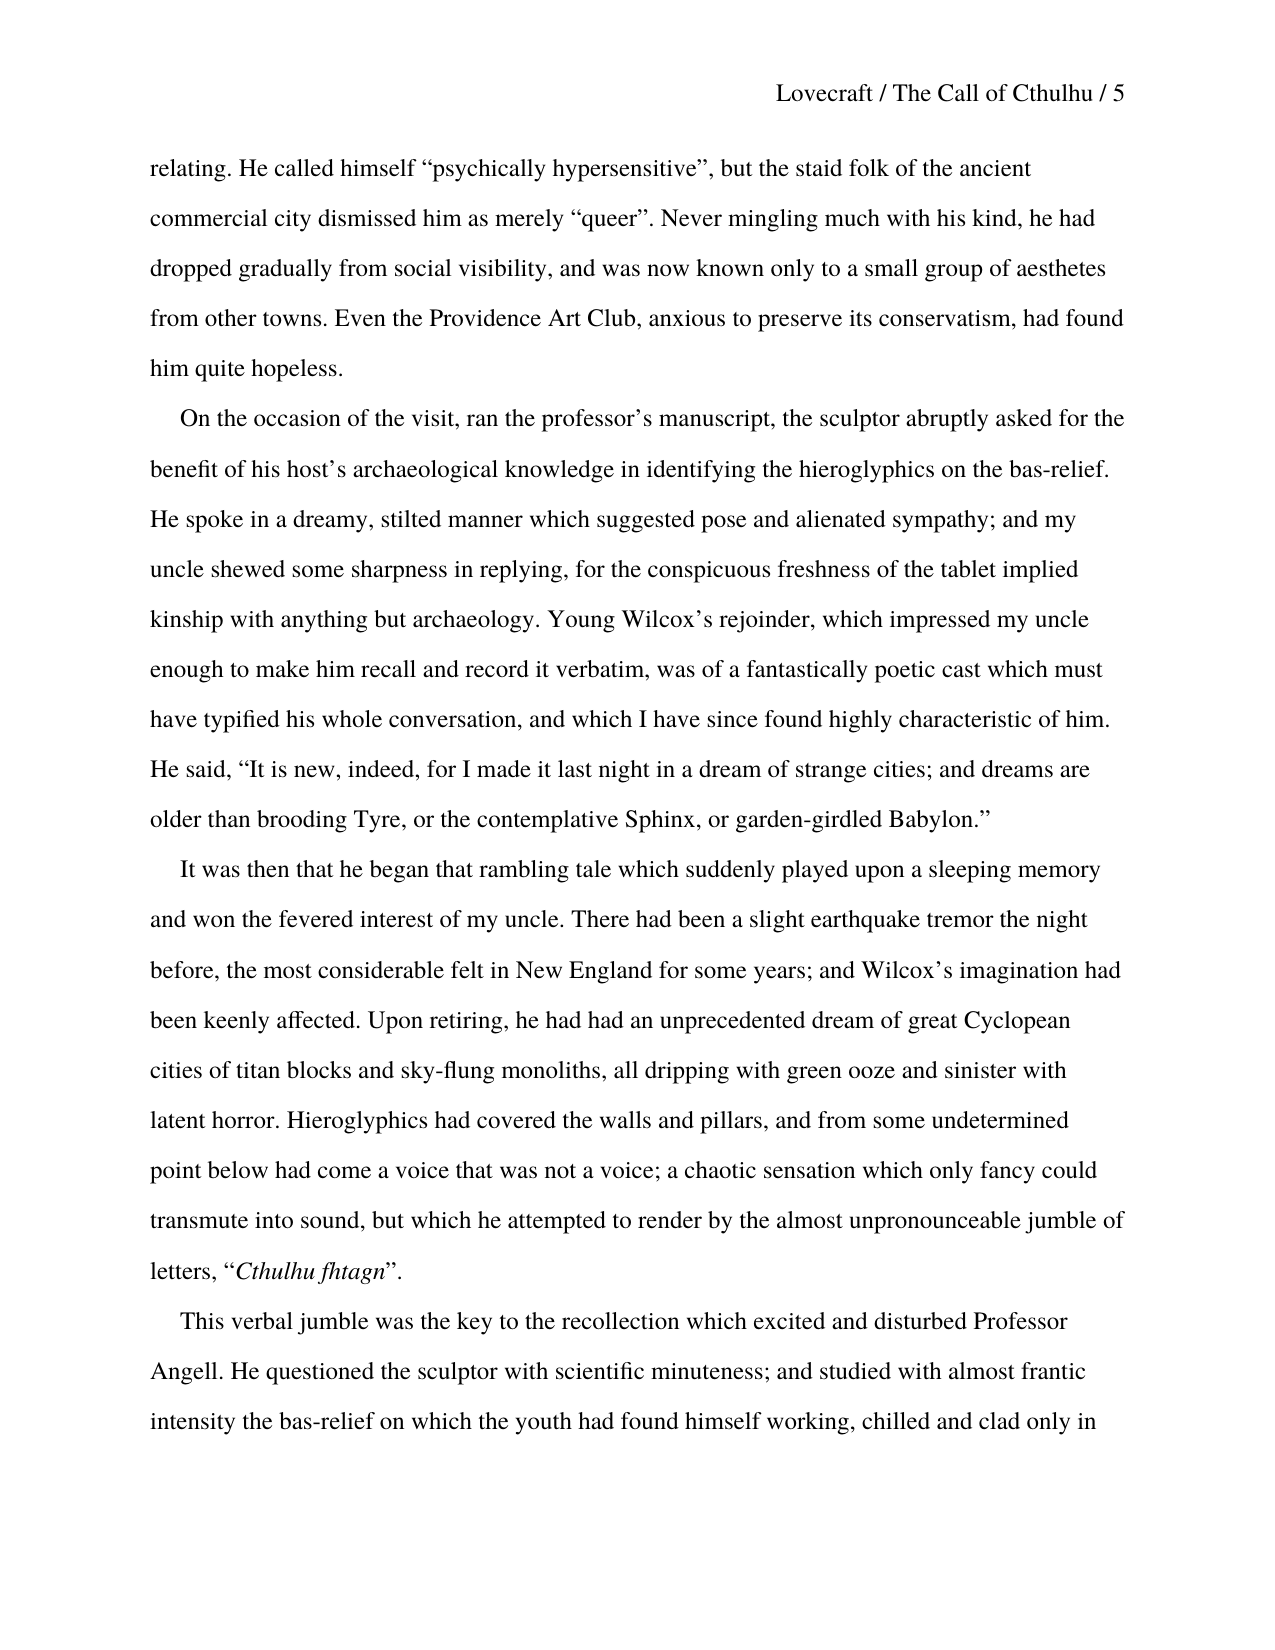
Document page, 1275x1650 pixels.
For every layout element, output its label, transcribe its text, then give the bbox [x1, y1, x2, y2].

text On the occasion of the visit, ran the professor’s manuscript, the sculptor abruptly asked for the benefit of his host’s archaeological knowledge in identifying the hieroglyphics on the bas-relief. He spoke in a dreamy, stilted manner which suggested pose and alienated sympathy; and my uncle shewed some sharpness in replying, for the conspicuous freshness of the tablet implied kinship with anything but archaeology. Young Wilcox’s rejoinder, which impressed my uncle enough to make him recall and record it verbatim, was of a fantastically poetic cast which must have typified his whole conversation, and which I have since found highly characteristic of him. He said, “It is new, indeed, for I made it last night in a dream of strange cities; and dreams are older than brooding Tyre, or the contemplative Sphinx, or garden-girdled Babylon.” [150, 401, 1125, 835]
text It was then that he began that rambling tale which suddenly played upon a sleeping memory and won the fevered interest of my uncle. There had been a slight earthquake tremor the night before, the most considerable felt in New England for some years; and Wilcox’s imagination had been keenly affected. Upon retiring, he had had an unprecedented dream of great Cyclopean cities of titan blocks and sky-flung monoliths, all dripping with green ooze and sinister with latent horror. Hieroglyphics had covered the walls and pillars, and from some undetermined point below had come a voice that was not a voice; a chaotic sensation which only fancy could transmute into sound, but which he attempted to render by the almost unpronounceable jumble of letters, “Cthulhu fhtagn”. [150, 851, 1125, 1286]
text relating. He called himself “psychically hypersensitive”, but the staid folk of the ancient commercial city dismissed him as merely “queer”. Never mingling much with his kind, he had dropped gradually from social visibility, and was now known only to a small group of aesthetes from other towns. Even the Providence Art Club, anxious to preserve its conservatism, had found him quite hopeless. [150, 150, 1125, 384]
text This verbal jumble was the key to the recollection which excited and disturbed Professor Angell. He questioned the sculptor with scientific minuteness; and studied with almost frantic intensity the bas-relief on which the youth had found himself working, chilled and clad only in [150, 1303, 1125, 1437]
